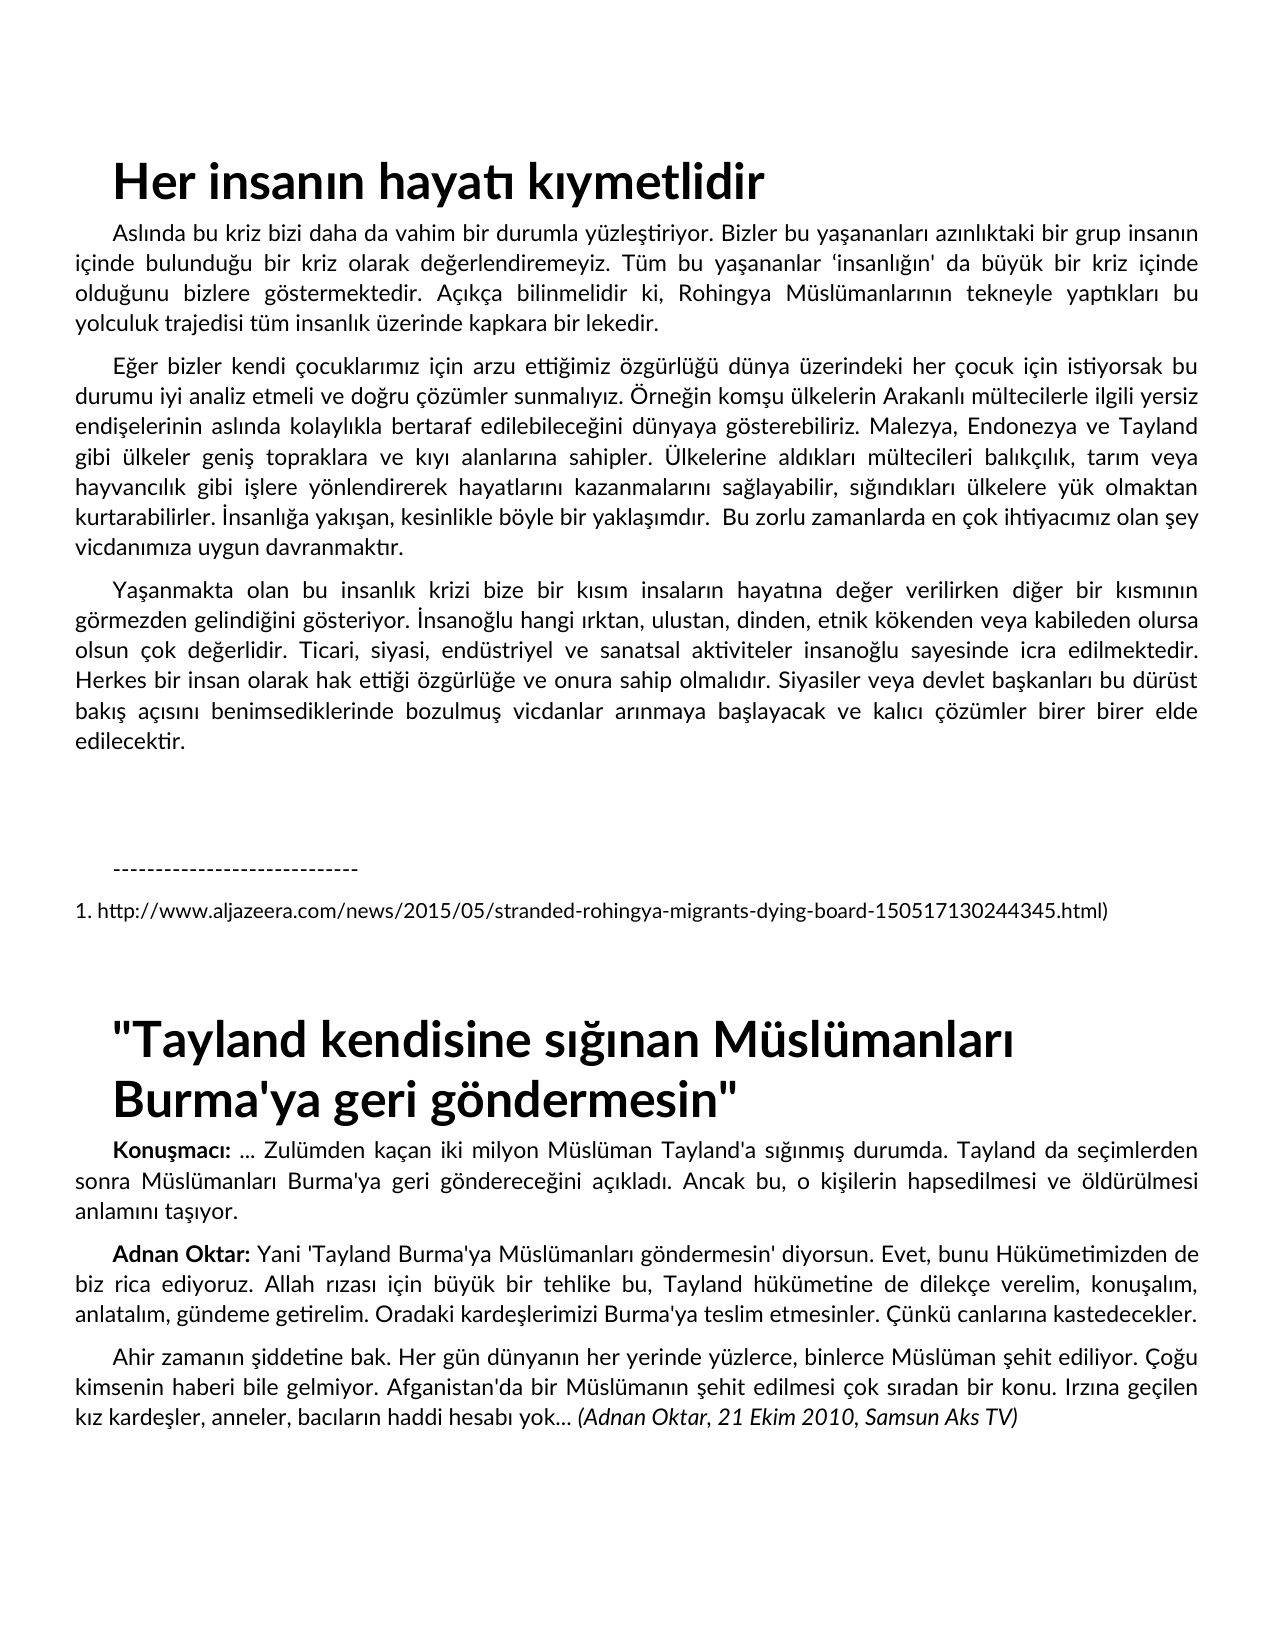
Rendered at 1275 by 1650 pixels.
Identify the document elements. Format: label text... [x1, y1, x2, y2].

text 1. http://www.aljazeera.com/news/2015/05/stranded-rohingya-migrants-dying-board-150517130244345.html) [75, 897, 1200, 922]
text Aslında bu kriz bizi daha da vahim bir durumla yüzleştiriyor. Bizler bu yaşananları azınlıktaki bir grup insanın içinde bulunduğu bir kriz olarak değerlendiremeyiz. Tüm bu yaşananlar ‘insanlığın' da büyük bir kriz içinde olduğunu bizlere göstermektedir. Açıkça bilinmelidir ki, Rohingya Müslümanlarının tekneyle yaptıkları bu yolculuk trajedisi tüm insanlık üzerinde kapkara bir lekedir. [75, 218, 1200, 336]
text Yaşanmakta olan bu insanlık krizi bize bir kısım insaların hayatına değer verilirken diğer bir kısmının görmezden gelindiğini gösteriyor. İnsanoğlu hangi ırktan, ulustan, dinden, etnik kökenden veya kabileden olursa olsun çok değerlidir. Ticari, siyasi, endüstriyel ve sanatsal aktiviteler insanoğlu sayesinde icra edilmektedir. Herkes bir insan olarak hak ettiği özgürlüğe ve onura sahip olmalıdır. Siyasiler veya devlet başkanları bu dürüst bakış açısını benimsediklerinde bozulmuş vicdanlar arınmaya başlayacak ve kalıcı çözümler birer birer elde edilecektir. [75, 576, 1200, 754]
subtitle "Tayland kendisine sığınan Müslümanları Burma'ya geri göndermesin" [112, 1008, 1200, 1128]
text Eğer bizler kendi çocuklarımız için arzu ettiğimiz özgürlüğü dünya üzerindeki her çocuk için istiyorsak bu durumu iyi analiz etmeli ve doğru çözümler sunmalıyız. Örneğin komşu ülkelerin Arakanlı mültecilerle ilgili yersiz endişelerinin aslında kolaylıkla bertaraf edilebileceğini dünyaya gösterebiliriz. Malezya, Endonezya ve Tayland gibi ülkeler geniş topraklara ve kıyı alanlarına sahipler. Ülkelerine aldıkları mültecileri balıkçılık, tarım veya hayvancılık gibi işlere yönlendirerek hayatlarını kazanmalarını sağlayabilir, sığındıkları ülkelere yük olmaktan kurtarabilirler. İnsanlığa yakışan, kesinlikle böyle bir yaklaşımdır. Bu zorlu zamanlarda en çok ihtiyacımız olan şey vicdanımıza uygun davranmaktır. [75, 352, 1200, 560]
text Adnan Oktar: Yani 'Tayland Burma'ya Müslümanları göndermesin' diyorsun. Evet, bunu Hükümetimizden de biz rica ediyoruz. Allah rızası için büyük bir tehlike bu, Tayland hükümetine de dilekçe verelim, konuşalım, anlatalım, gündeme getirelim. Oradaki kardeşlerimizi Burma'ya teslim etmesinler. Çünkü canlarına kastedecekler. [75, 1239, 1200, 1327]
text Konuşmacı: ... Zulümden kaçan iki milyon Müslüman Tayland'a sığınmış durumda. Tayland da seçimlerden sonra Müslümanları Burma'ya geri göndereceğini açıkladı. Ancak bu, o kişilerin hapsedilmesi ve öldürülmesi anlamını taşıyor. [75, 1136, 1200, 1224]
text ----------------------------- [75, 855, 1200, 882]
text Ahir zamanın şiddetine bak. Her gün dünyanın her yerinde yüzlerce, binlerce Müslüman şehit ediliyor. Çoğu kimsenin haberi bile gelmiyor. Afganistan'da bir Müslümanın şehit edilmesi çok sıradan bir konu. Irzına geçilen kız kardeşler, anneler, bacıların haddi hesabı yok... (Adnan Oktar, 21 Ekim 2010, Samsun Aks TV) [75, 1342, 1200, 1430]
subtitle Her insanın hayatı kıymetlidir [112, 150, 1200, 210]
